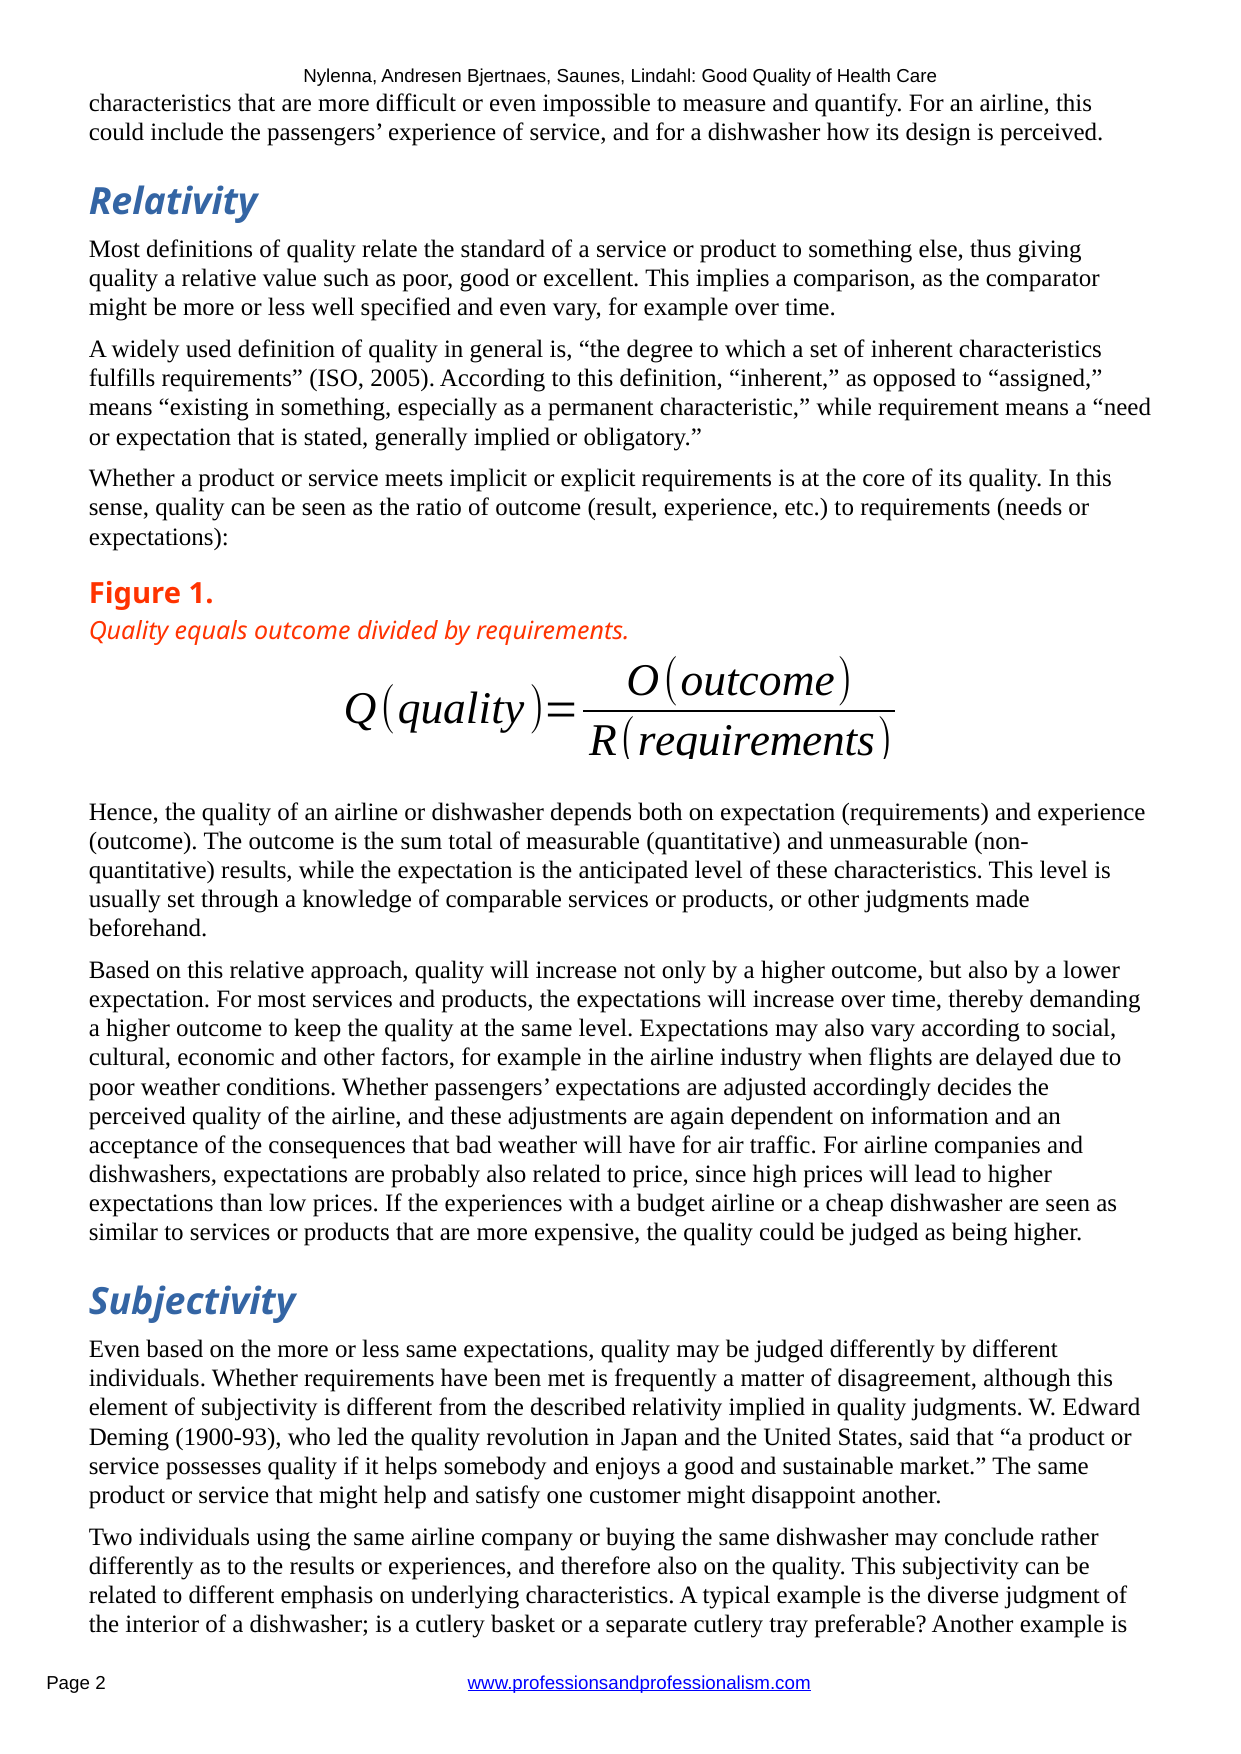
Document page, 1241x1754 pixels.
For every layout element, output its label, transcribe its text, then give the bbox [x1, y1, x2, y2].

text Quality equals outcome divided by requirements. [88, 609, 1152, 647]
text Most definitions of quality relate the standard of a service or product to something else, thus giving quality a relative value such as poor, good or excellent. This implies a comparison, as the comparator might be more or less well specified and even vary, for example over time. [88, 234, 1152, 322]
text Hence, the quality of an airline or dishwasher depends both on expectation (requirements) and experience (outcome). The outcome is the sum total of measurable (quantitative) and unmeasurable (non-quantitative) results, while the expectation is the anticipated level of these characteristics. This level is usually set through a knowledge of comparable services or products, or other judgments made beforehand. [88, 797, 1152, 942]
text Two individuals using the same airline company or buying the same dishwasher may conclude rather differently as to the results or experiences, and therefore also on the quality. This subjectivity can be related to different emphasis on underlying characteristics. A typical example is the diverse judgment of the interior of a dishwasher; is a cutlery basket or a separate cutlery tray preferable? Another example is [88, 1522, 1152, 1638]
text Figure 1. [88, 580, 1152, 609]
text Based on this relative approach, quality will increase not only by a higher outcome, but also by a lower expectation. For most services and products, the expectations will increase over time, thereby demanding a higher outcome to keep the quality at the same level. Expectations may also vary according to social, cultural, economic and other factors, for example in the airline industry when flights are delayed due to poor weather conditions. Whether passengers’ expectations are adjusted accordingly decides the perceived quality of the airline, and these adjustments are again dependent on information and an acceptance of the consequences that bad weather will have for air traffic. For airline companies and dishwashers, expectations are probably also related to price, since high prices will lead to higher expectations than low prices. If the experiences with a budget airline or a cheap dishwasher are seen as similar to services or products that are more expensive, the quality could be judged as being higher. [88, 955, 1152, 1247]
text Even based on the more or less same expectations, quality may be judged differently by different individuals. Whether requirements have been met is frequently a matter of disagreement, although this element of subjectivity is different from the described relativity implied in quality judgments. W. Edward Deming (1900-93), who led the quality revolution in Japan and the United States, said that “a product or service possesses quality if it helps somebody and enjoys a good and sustainable market.” The same product or service that might help and satisfy one customer might disappoint another. [88, 1334, 1152, 1509]
subtitle Relativity [88, 184, 1152, 222]
text Whether a product or service meets implicit or explicit requirements is at the core of its quality. In this sense, quality can be seen as the ratio of outcome (result, experience, etc.) to requirements (needs or expectations): [88, 463, 1152, 551]
text A widely used definition of quality in general is, “the degree to which a set of inherent characteristics fulfills requirements” (ISO, 2005). According to this definition, “inherent,” as opposed to “assigned,” means “existing in something, especially as a permanent characteristic,” while requirement means a “need or expectation that is stated, generally implied or obligatory.” [88, 334, 1152, 451]
text characteristics that are more difficult or even impossible to measure and quantify. For an airline, this could include the passengers’ experience of service, and for a dishwasher how its design is perceived. [88, 88, 1152, 147]
subtitle Subjectivity [88, 1284, 1152, 1322]
